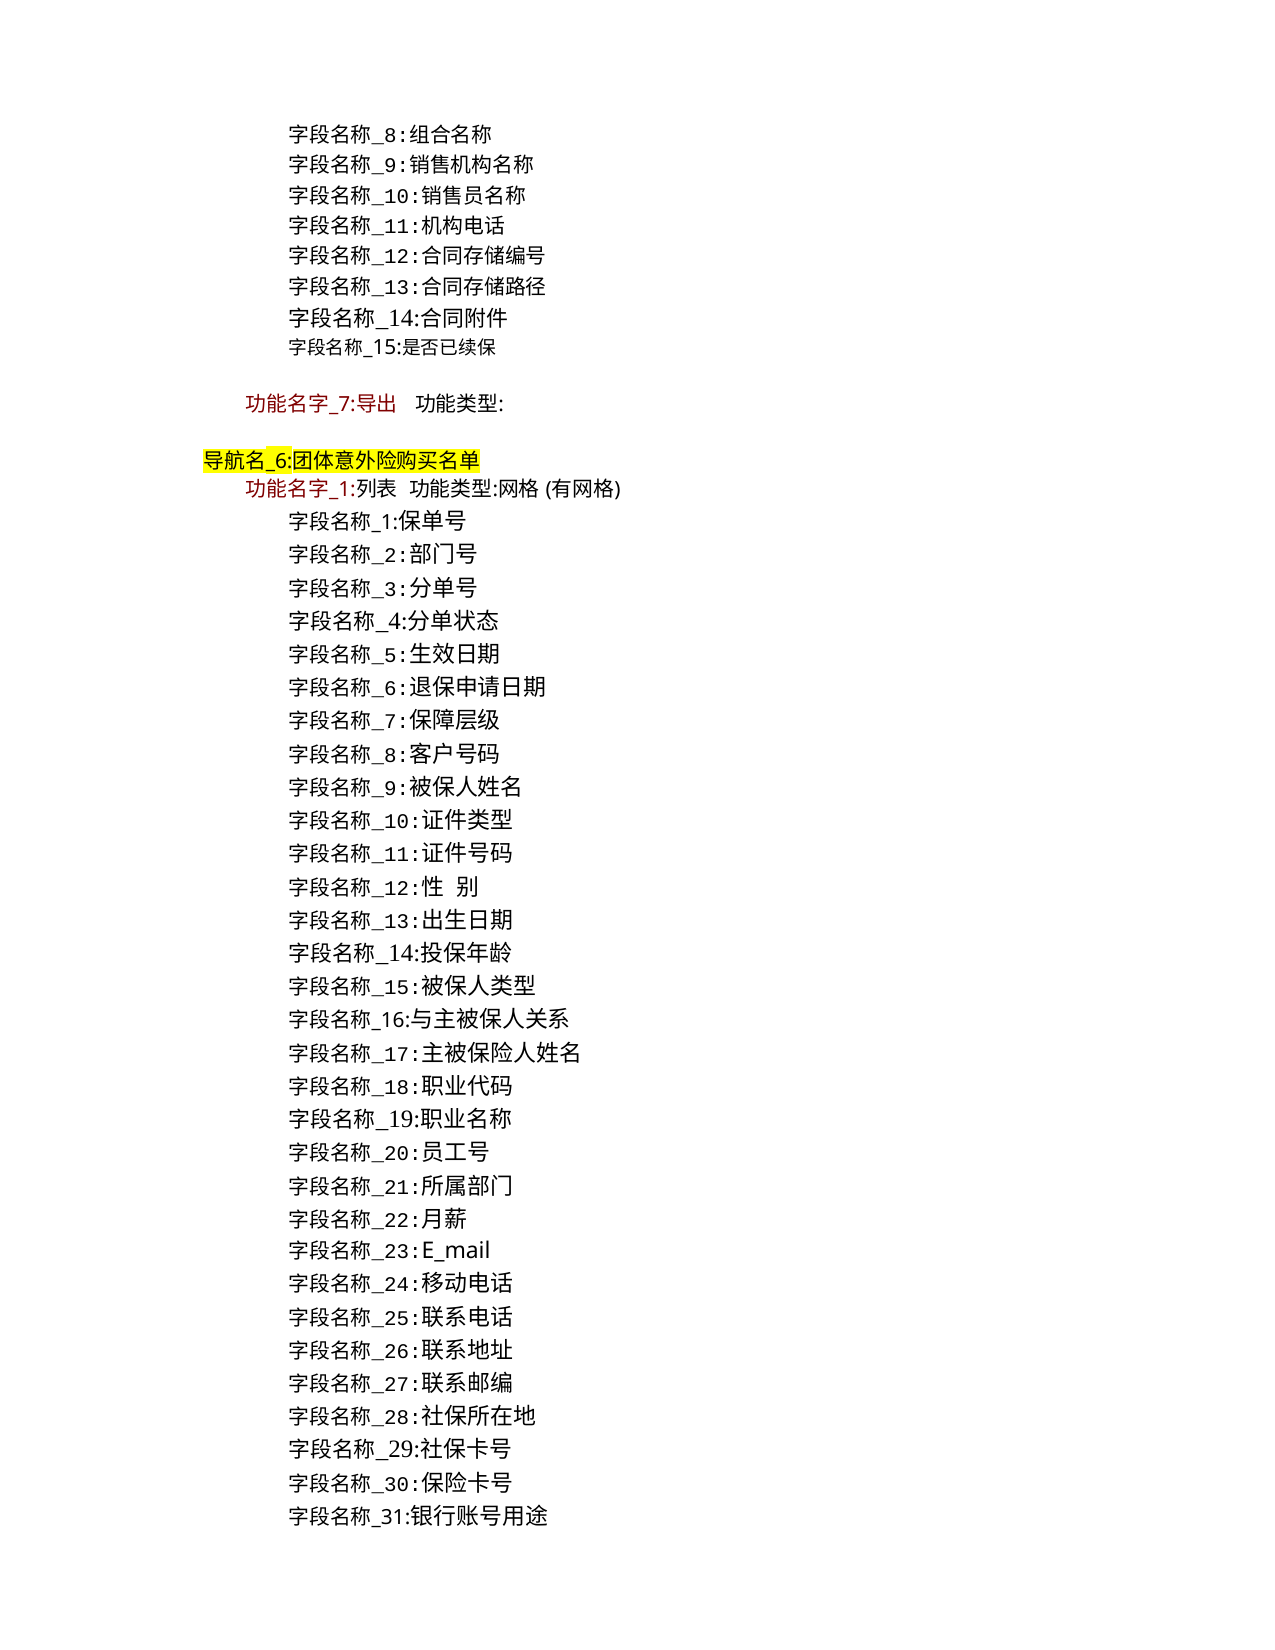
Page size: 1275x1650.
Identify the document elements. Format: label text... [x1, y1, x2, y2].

text 字段名称_17:主被保险人姓名 [118, 1034, 1157, 1068]
text 字段名称_11:证件号码 [118, 835, 1157, 868]
text 导航名_6:团体意外险购买名单 [118, 446, 1157, 474]
text 字段名称_9:被保人姓名 [118, 769, 1157, 802]
text 字段名称_10:销售员名称 [118, 179, 1157, 209]
text 字段名称_13:合同存储路径 [118, 270, 1157, 301]
text 字段名称_14:合同附件 [118, 301, 1157, 332]
text 字段名称_20:员工号 [118, 1134, 1157, 1167]
text 字段名称_2:部门号 [118, 536, 1157, 569]
text 字段名称_8:客户号码 [118, 736, 1157, 769]
text 字段名称_21:所属部门 [118, 1167, 1157, 1201]
text 字段名称_3:分单号 [118, 569, 1157, 603]
text 功能名字_1:列表 功能类型:网格 (有网格) [118, 474, 1157, 503]
text 字段名称_30:保险卡号 [118, 1464, 1157, 1498]
text 字段名称_11:机构电话 [118, 209, 1157, 240]
text 字段名称_27:联系邮编 [118, 1365, 1157, 1398]
text 字段名称_15:是否已续保 [118, 332, 1157, 361]
text 字段名称_1:保单号 [118, 503, 1157, 536]
text 字段名称_7:保障层级 [118, 702, 1157, 736]
text 字段名称_31:银行账号用途 [118, 1498, 1157, 1531]
text 字段名称_12:性 别 [118, 868, 1157, 902]
text 字段名称_26:联系地址 [118, 1332, 1157, 1365]
text 字段名称_5:生效日期 [118, 636, 1157, 669]
text 字段名称_18:职业代码 [118, 1068, 1157, 1101]
text 字段名称_16:与主被保人关系 [118, 1001, 1157, 1034]
text 字段名称_8:组合名称 [118, 118, 1157, 148]
text 字段名称_23:E_mail [118, 1234, 1157, 1265]
text 字段名称_6:退保申请日期 [118, 669, 1157, 702]
text 字段名称_22:月薪 [118, 1201, 1157, 1234]
text 字段名称_14:投保年龄 [118, 935, 1157, 968]
text 字段名称_24:移动电话 [118, 1265, 1157, 1298]
text 字段名称_12:合同存储编号 [118, 240, 1157, 270]
text 字段名称_28:社保所在地 [118, 1398, 1157, 1431]
text 字段名称_9:销售机构名称 [118, 148, 1157, 179]
text 字段名称_4:分单状态 [118, 603, 1157, 636]
text 字段名称_15:被保人类型 [118, 968, 1157, 1001]
text 字段名称_13:出生日期 [118, 902, 1157, 935]
text 字段名称_29:社保卡号 [118, 1431, 1157, 1464]
text 功能名字_7:导出 功能类型: [118, 389, 1157, 418]
text 字段名称_10:证件类型 [118, 802, 1157, 835]
text 字段名称_19:职业名称 [118, 1101, 1157, 1134]
text 字段名称_25:联系电话 [118, 1298, 1157, 1332]
